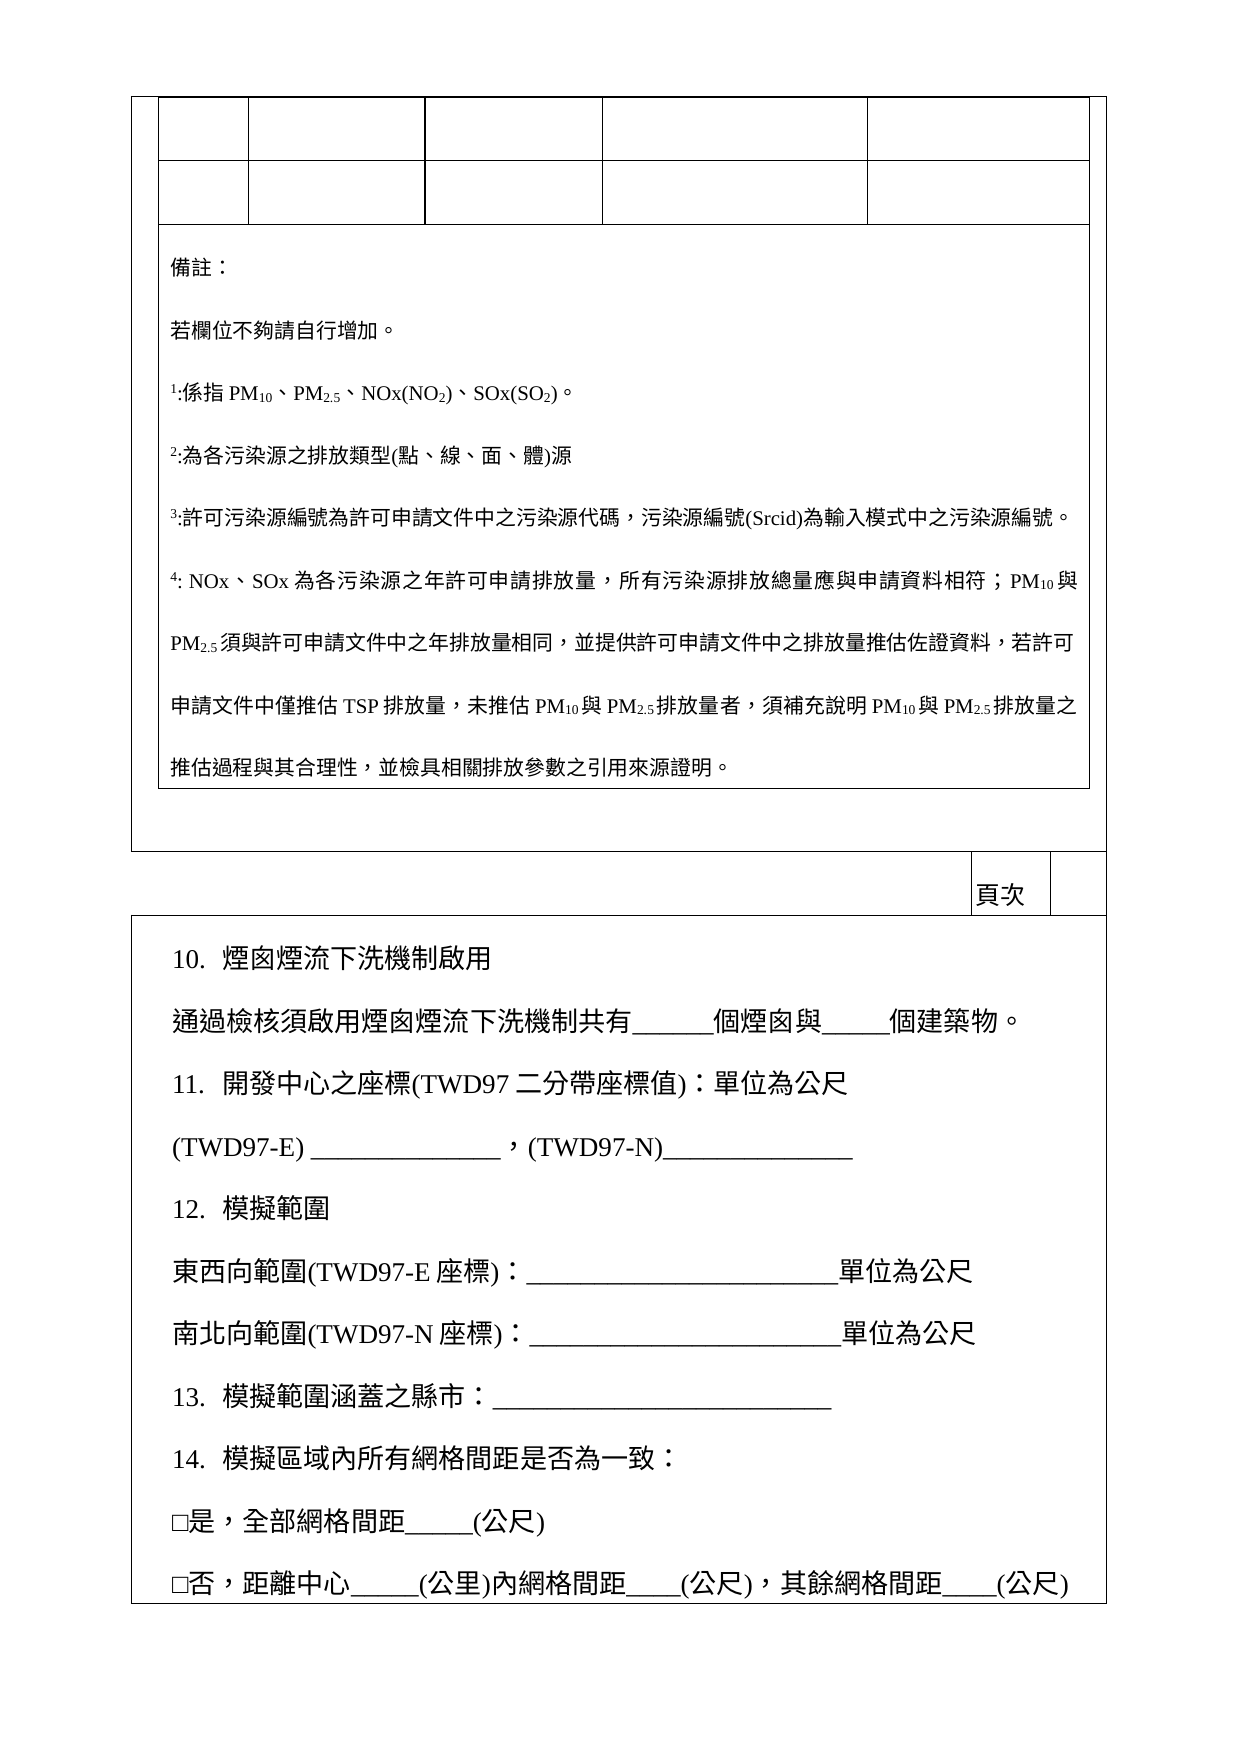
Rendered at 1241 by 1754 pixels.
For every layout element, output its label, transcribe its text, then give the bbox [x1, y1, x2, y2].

table_cell [426, 98, 602, 160]
table_cell [249, 98, 424, 160]
table_cell 頁次 [972, 852, 1050, 914]
table_cell [159, 98, 248, 160]
table_header 使用之AERMOD模式之版本號碼：__________(例如V21112) 模式控制選項(MODELOP)： □DFAULT □CONC □OLM 模擬之污染物種與濃度平均時段(AVERTIME)： 是否啟用二氧化氮轉換機制(OLM)： □是 □否(跳過第5項) 二氧化氮轉換機制使用參數與數值： NO2EQUIL 參數：__________；NO2STACK參數：____________________ OZONEVAL參數：__________；OZONEFIL 參數(檔名)：________________ 本年內是否新設或變更其他製程：□是(應加入模擬) □否 排放源類型(可複選)： □點源 □線源 □面源 □體源 ；最低排放高度：_____(公尺) 排放源數量：點源___個；線源___個；面源___個；體源___個；合計___個 (指輸入模式內進行模擬之排放源數量) 各種污染物各類排放源模擬總表 [132, 97, 1106, 851]
table_cell 煙囪煙流下洗機制啟用 通過檢核須啟用煙囪煙流下洗機制共有______個煙囪與_____個建築物。 開發中心之座標(TWD97二分帶座標值)：單位為公尺 (TWD97-E) ______________，(TWD97-N)______________ 模擬範圍 東西向範圍(TWD97-E座標)：_______________________單位為公尺 南北向範圍(TWD97-N座標)：_______________________單位為公尺 模擬範圍涵蓋之縣市：_________________________ 模擬區域內所有網格間距是否為一致： □是，全部網格間距_____(公尺) □否，距離中心_____(公里)內網格間距____(公尺)，其餘網格間距____(公尺) 模擬期程與方式： 模擬期程： □三年 □五年 模擬方式： □逐年模擬(一次模擬一年) 氣象資料使用年份：_________________________ 地面氣象資料是否使用公告資料: □ 是 □ 否，自行計算 高空氣象資料是否使用公告資料: □ 是 □ 否，自行計算 地程高度與尺丘高度是否使用公告資料: □ 是 □ 否，自行計算 是否自行內插：□是，使用四點線性內插方法 □否 空氣污染物容許增量值模擬結果： 請依照模擬範圍所涵蓋之縣市別自行增列填表，若無所列之模擬物種免填 模式模擬設定、程式執行與結果分析者簽名：____________________________ [132, 916, 1106, 1603]
table_cell [603, 161, 867, 224]
table_cell [1051, 852, 1106, 914]
table_cell [159, 161, 248, 224]
table_cell 備註： 若欄位不夠請自行增加。 1:係指PM10、PM2.5、NOx(NO2)、SOx(SO2)。 2:為各污染源之排放類型(點、線、面、體)源 3:許可污染源編號為許可申請文件中之污染源代碼，污染源編號(Srcid)為輸入模式中之污染源編號。 4: NOx、SOx為各污染源之年許可申請排放量，所有污染源排放總量應與申請資料相符；PM10與PM2.5須與許可申請文件中之年排放量相同，並提供許可申請文件中之排放量推估佐證資料，若許可申請文件中僅推估TSP排放量，未推估PM10與PM2.5排放量者，須補充說明PM10與PM2.5排放量之推估過程與其合理性，並檢具相關排放參數之引用來源證明。 [159, 225, 1089, 787]
table_cell [131, 852, 971, 914]
table_cell [426, 161, 602, 224]
table_cell [868, 98, 1089, 160]
table_cell [249, 161, 424, 224]
table_cell [868, 161, 1089, 224]
table_cell [603, 98, 867, 160]
